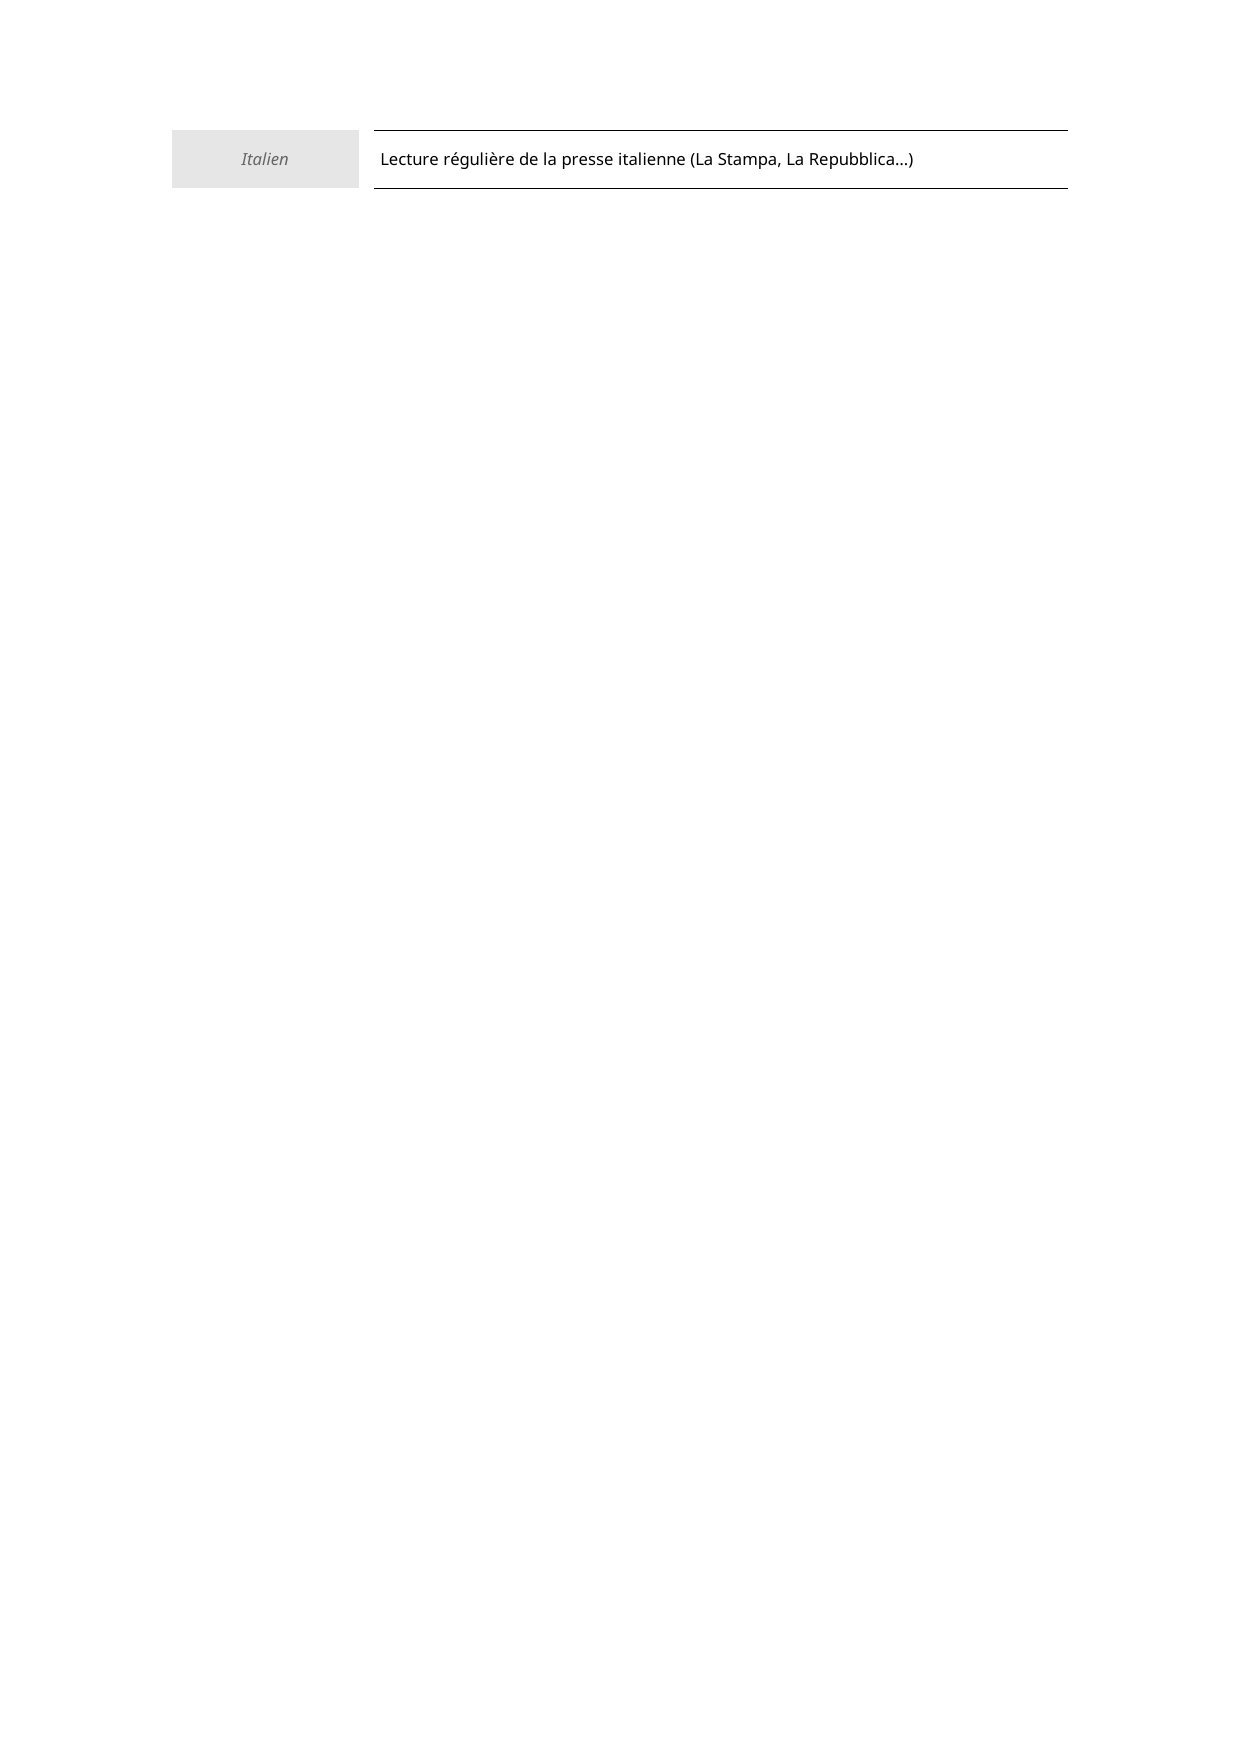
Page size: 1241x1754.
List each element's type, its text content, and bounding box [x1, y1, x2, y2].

table_cell Italien [172, 130, 359, 188]
table_cell [360, 130, 374, 188]
table_cell Lecture régulière de la presse italienne (La Stampa, La Repubblica…) [374, 131, 1068, 188]
